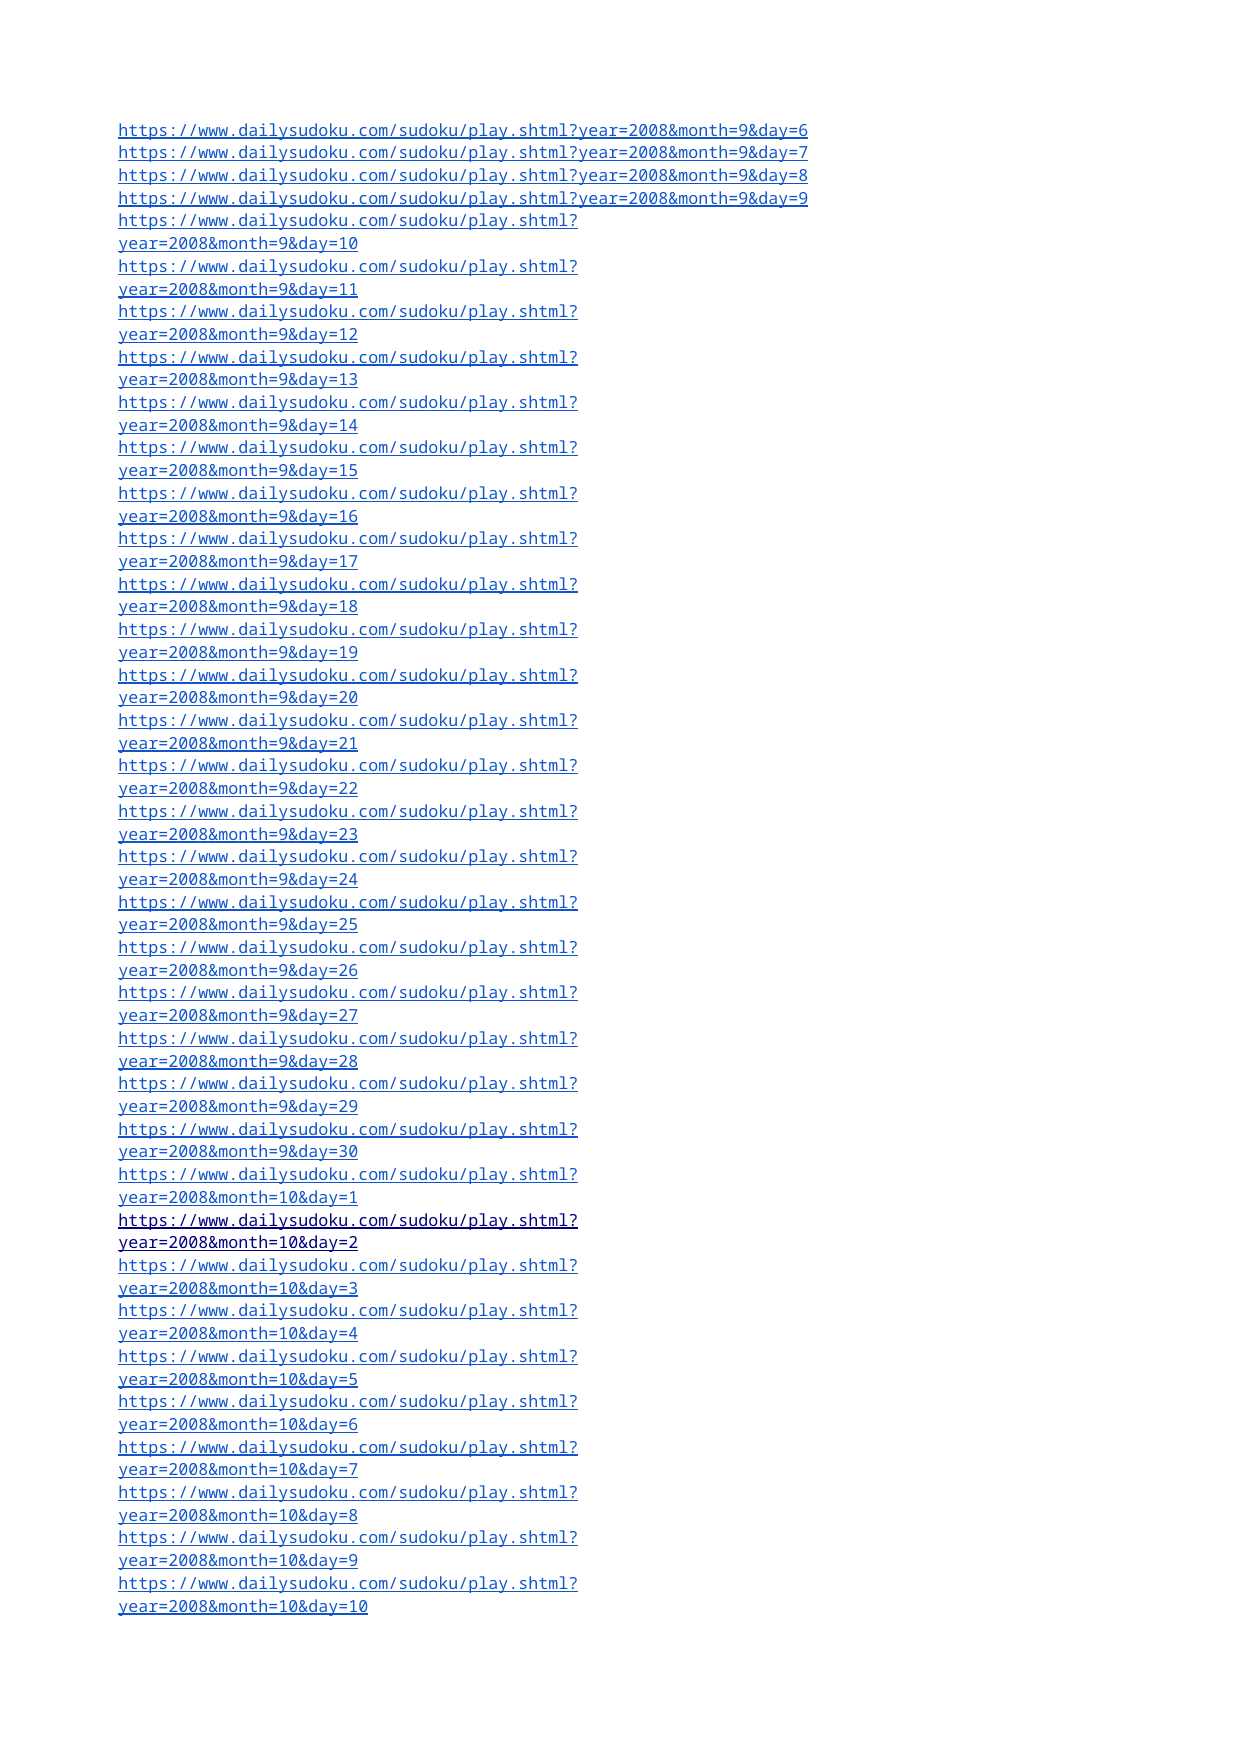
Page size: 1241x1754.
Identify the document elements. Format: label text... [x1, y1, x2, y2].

table_cell https://www.dailysudoku.com/sudoku/play.shtml?year=2008&month=9&day=7 [118, 141, 812, 163]
table_cell https://www.dailysudoku.com/sudoku/play.shtml?year=2008&month=9&day=17 [118, 527, 812, 572]
table_cell https://www.dailysudoku.com/sudoku/play.shtml?year=2008&month=9&day=29 [118, 1072, 812, 1117]
table_cell https://www.dailysudoku.com/sudoku/play.shtml?year=2008&month=9&day=14 [118, 391, 812, 436]
table_cell https://www.dailysudoku.com/sudoku/play.shtml?year=2008&month=9&day=25 [118, 890, 812, 936]
table_cell https://www.dailysudoku.com/sudoku/play.shtml?year=2008&month=10&day=8 [118, 1481, 812, 1526]
table_cell https://www.dailysudoku.com/sudoku/play.shtml?year=2008&month=10&day=9 [118, 1526, 812, 1571]
table_cell https://www.dailysudoku.com/sudoku/play.shtml?year=2008&month=10&day=4 [118, 1299, 812, 1344]
table_cell https://www.dailysudoku.com/sudoku/play.shtml?year=2008&month=9&day=27 [118, 981, 812, 1026]
table_cell https://www.dailysudoku.com/sudoku/play.shtml?year=2008&month=9&day=24 [118, 845, 812, 890]
table_cell https://www.dailysudoku.com/sudoku/play.shtml?year=2008&month=9&day=10 [118, 209, 812, 254]
table_cell https://www.dailysudoku.com/sudoku/play.shtml?year=2008&month=9&day=22 [118, 754, 812, 799]
table_cell https://www.dailysudoku.com/sudoku/play.shtml?year=2008&month=9&day=11 [118, 254, 812, 300]
table_cell https://www.dailysudoku.com/sudoku/play.shtml?year=2008&month=9&day=20 [118, 663, 812, 708]
table_cell https://www.dailysudoku.com/sudoku/play.shtml?year=2008&month=9&day=12 [118, 300, 812, 345]
table_cell https://www.dailysudoku.com/sudoku/play.shtml?year=2008&month=9&day=15 [118, 436, 812, 481]
table_cell https://www.dailysudoku.com/sudoku/play.shtml?year=2008&month=9&day=13 [118, 345, 812, 391]
table_cell https://www.dailysudoku.com/sudoku/play.shtml?year=2008&month=10&day=5 [118, 1344, 812, 1390]
table_cell https://www.dailysudoku.com/sudoku/play.shtml?year=2008&month=9&day=8 [118, 164, 812, 186]
table_cell https://www.dailysudoku.com/sudoku/play.shtml?year=2008&month=9&day=23 [118, 799, 812, 845]
table_cell https://www.dailysudoku.com/sudoku/play.shtml?year=2008&month=9&day=6 [118, 118, 812, 141]
table_cell https://www.dailysudoku.com/sudoku/play.shtml?year=2008&month=10&day=7 [118, 1435, 812, 1481]
table_cell https://www.dailysudoku.com/sudoku/play.shtml?year=2008&month=9&day=18 [118, 572, 812, 618]
table_cell https://www.dailysudoku.com/sudoku/play.shtml?year=2008&month=9&day=19 [118, 618, 812, 663]
table_cell https://www.dailysudoku.com/sudoku/play.shtml?year=2008&month=9&day=9 [118, 186, 812, 209]
table_cell https://www.dailysudoku.com/sudoku/play.shtml?year=2008&month=10&day=10 [118, 1571, 812, 1617]
table_cell https://www.dailysudoku.com/sudoku/play.shtml?year=2008&month=10&day=1 [118, 1163, 812, 1208]
table_cell https://www.dailysudoku.com/sudoku/play.shtml?year=2008&month=9&day=16 [118, 481, 812, 527]
table_cell https://www.dailysudoku.com/sudoku/play.shtml?year=2008&month=10&day=2 [118, 1208, 812, 1253]
table_cell https://www.dailysudoku.com/sudoku/play.shtml?year=2008&month=10&day=6 [118, 1390, 812, 1435]
table_cell https://www.dailysudoku.com/sudoku/play.shtml?year=2008&month=9&day=26 [118, 936, 812, 981]
table_cell https://www.dailysudoku.com/sudoku/play.shtml?year=2008&month=9&day=30 [118, 1117, 812, 1163]
table_cell https://www.dailysudoku.com/sudoku/play.shtml?year=2008&month=9&day=28 [118, 1026, 812, 1072]
table_cell https://www.dailysudoku.com/sudoku/play.shtml?year=2008&month=9&day=21 [118, 709, 812, 754]
table_cell https://www.dailysudoku.com/sudoku/play.shtml?year=2008&month=10&day=3 [118, 1254, 812, 1299]
